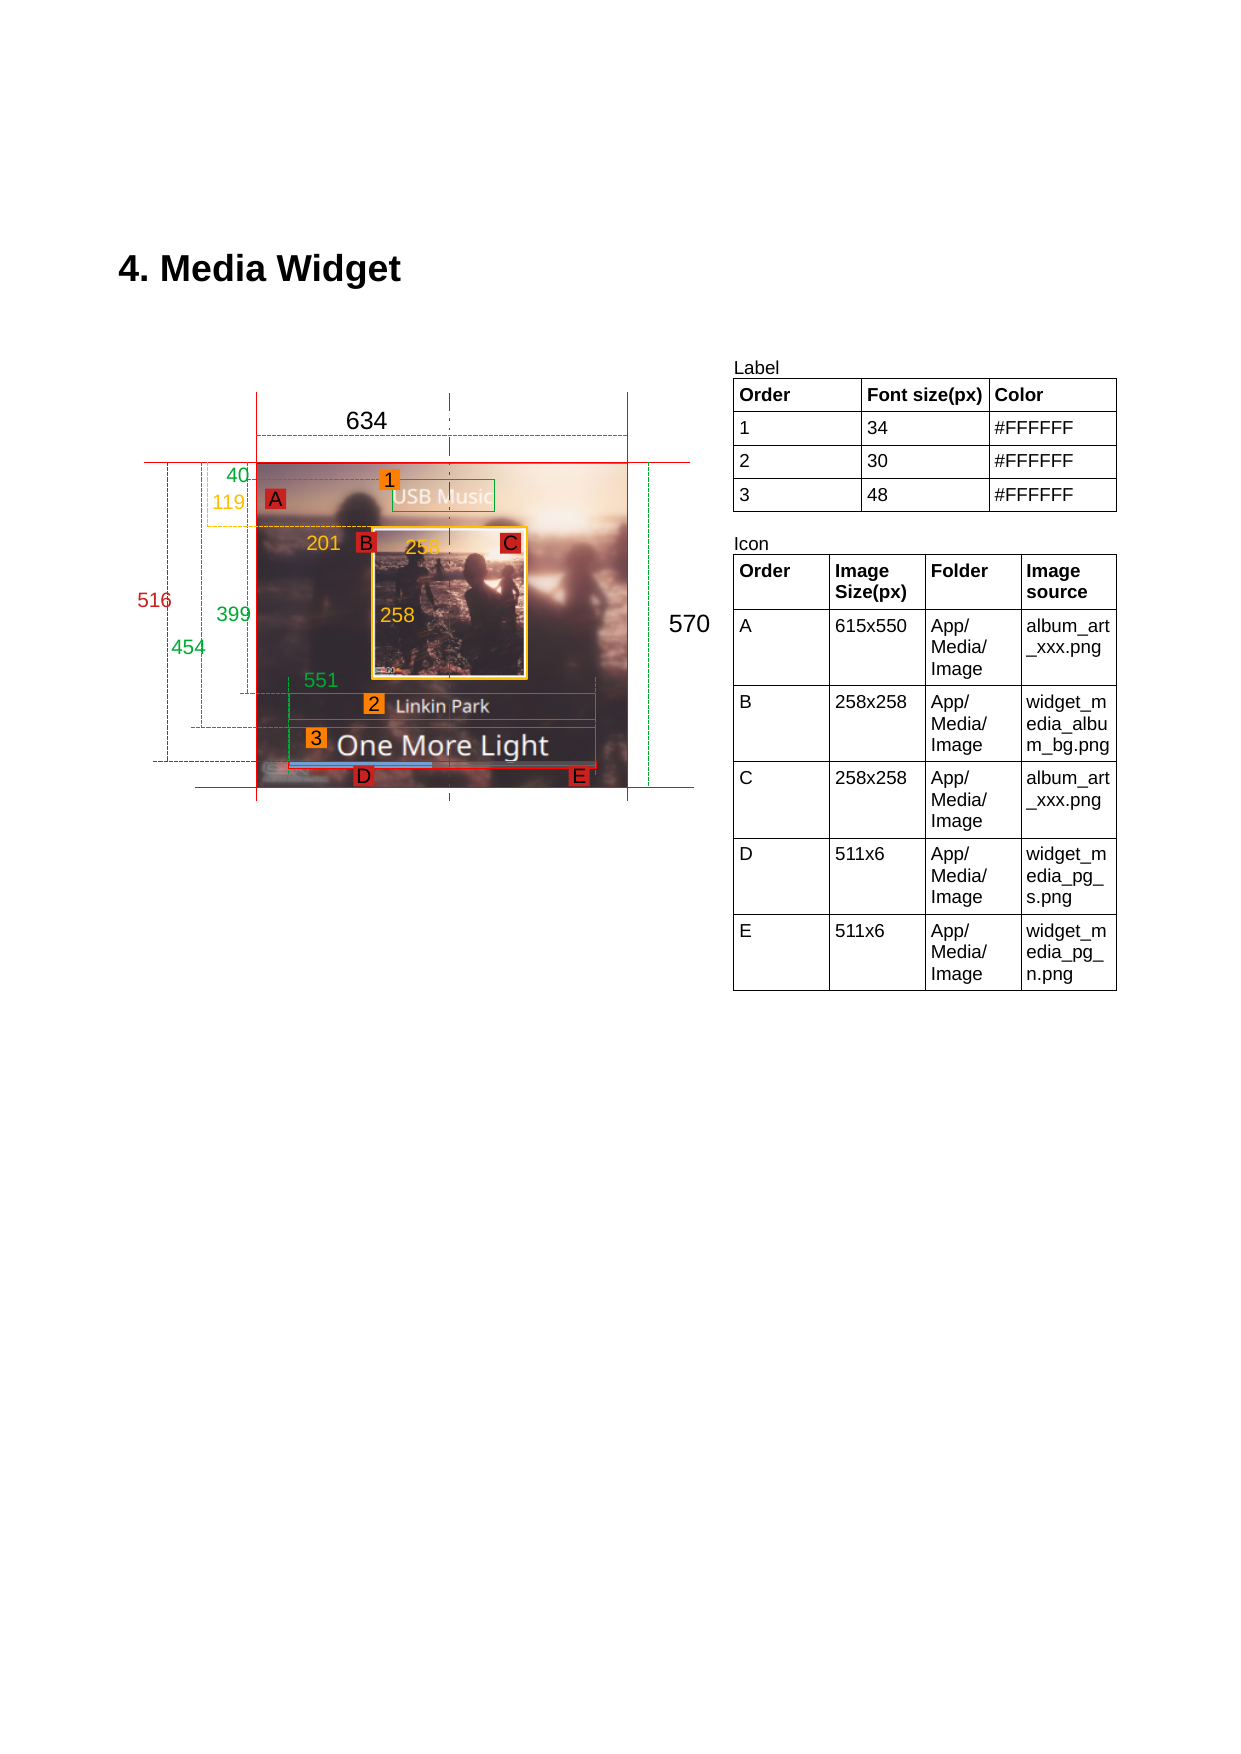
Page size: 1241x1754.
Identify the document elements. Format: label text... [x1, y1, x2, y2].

table_header Image source [1022, 555, 1116, 609]
table_header [118, 351, 728, 996]
table_cell widget_media_pg_n.png [1022, 915, 1116, 990]
table_cell widget_media_pg_s.png [1022, 839, 1116, 914]
table_cell 511x6 [830, 839, 925, 914]
table_cell album_art_xxx.png [1022, 762, 1116, 837]
table_cell 511x6 [830, 915, 925, 990]
table_cell App/Media/Image [926, 610, 1021, 685]
table_cell #FFFFFF [990, 479, 1116, 511]
table_cell #FFFFFF [990, 446, 1116, 478]
picture [290, 728, 595, 761]
picture [375, 769, 568, 787]
table_cell 258x258 [830, 762, 925, 837]
table_cell 258x258 [830, 686, 925, 761]
table_cell 34 [862, 412, 989, 444]
table_cell B [734, 686, 829, 761]
table_cell App/Media/Image [926, 762, 1021, 837]
table_cell App/Media/Image [926, 839, 1021, 914]
table_cell App/Media/Image [926, 686, 1021, 761]
picture [257, 463, 627, 787]
table_header Color [990, 379, 1116, 411]
table_cell 3 [734, 479, 861, 511]
table_header Order [734, 555, 829, 609]
table_header Font size(px) [862, 379, 989, 411]
table_header Image Size(px) [830, 555, 925, 609]
table_cell 615x550 [830, 610, 925, 685]
table_cell D [734, 839, 829, 914]
table_cell App/Media/Image [926, 915, 1021, 990]
table_cell A [734, 610, 829, 685]
table_cell 48 [862, 479, 989, 511]
table_header Order [734, 379, 861, 411]
table_cell #FFFFFF [990, 412, 1116, 444]
table_header Label Icon [728, 351, 1122, 996]
table_cell E [734, 915, 829, 990]
table_cell 30 [862, 446, 989, 478]
subtitle 4. Media Widget [118, 246, 1122, 289]
table_cell 1 [734, 412, 861, 444]
table_cell widget_media_album_bg.png [1022, 686, 1116, 761]
table_header Folder [926, 555, 1021, 609]
table_cell 2 [734, 446, 861, 478]
table_cell album_art_xxx.png [1022, 610, 1116, 685]
table_cell C [734, 762, 829, 837]
